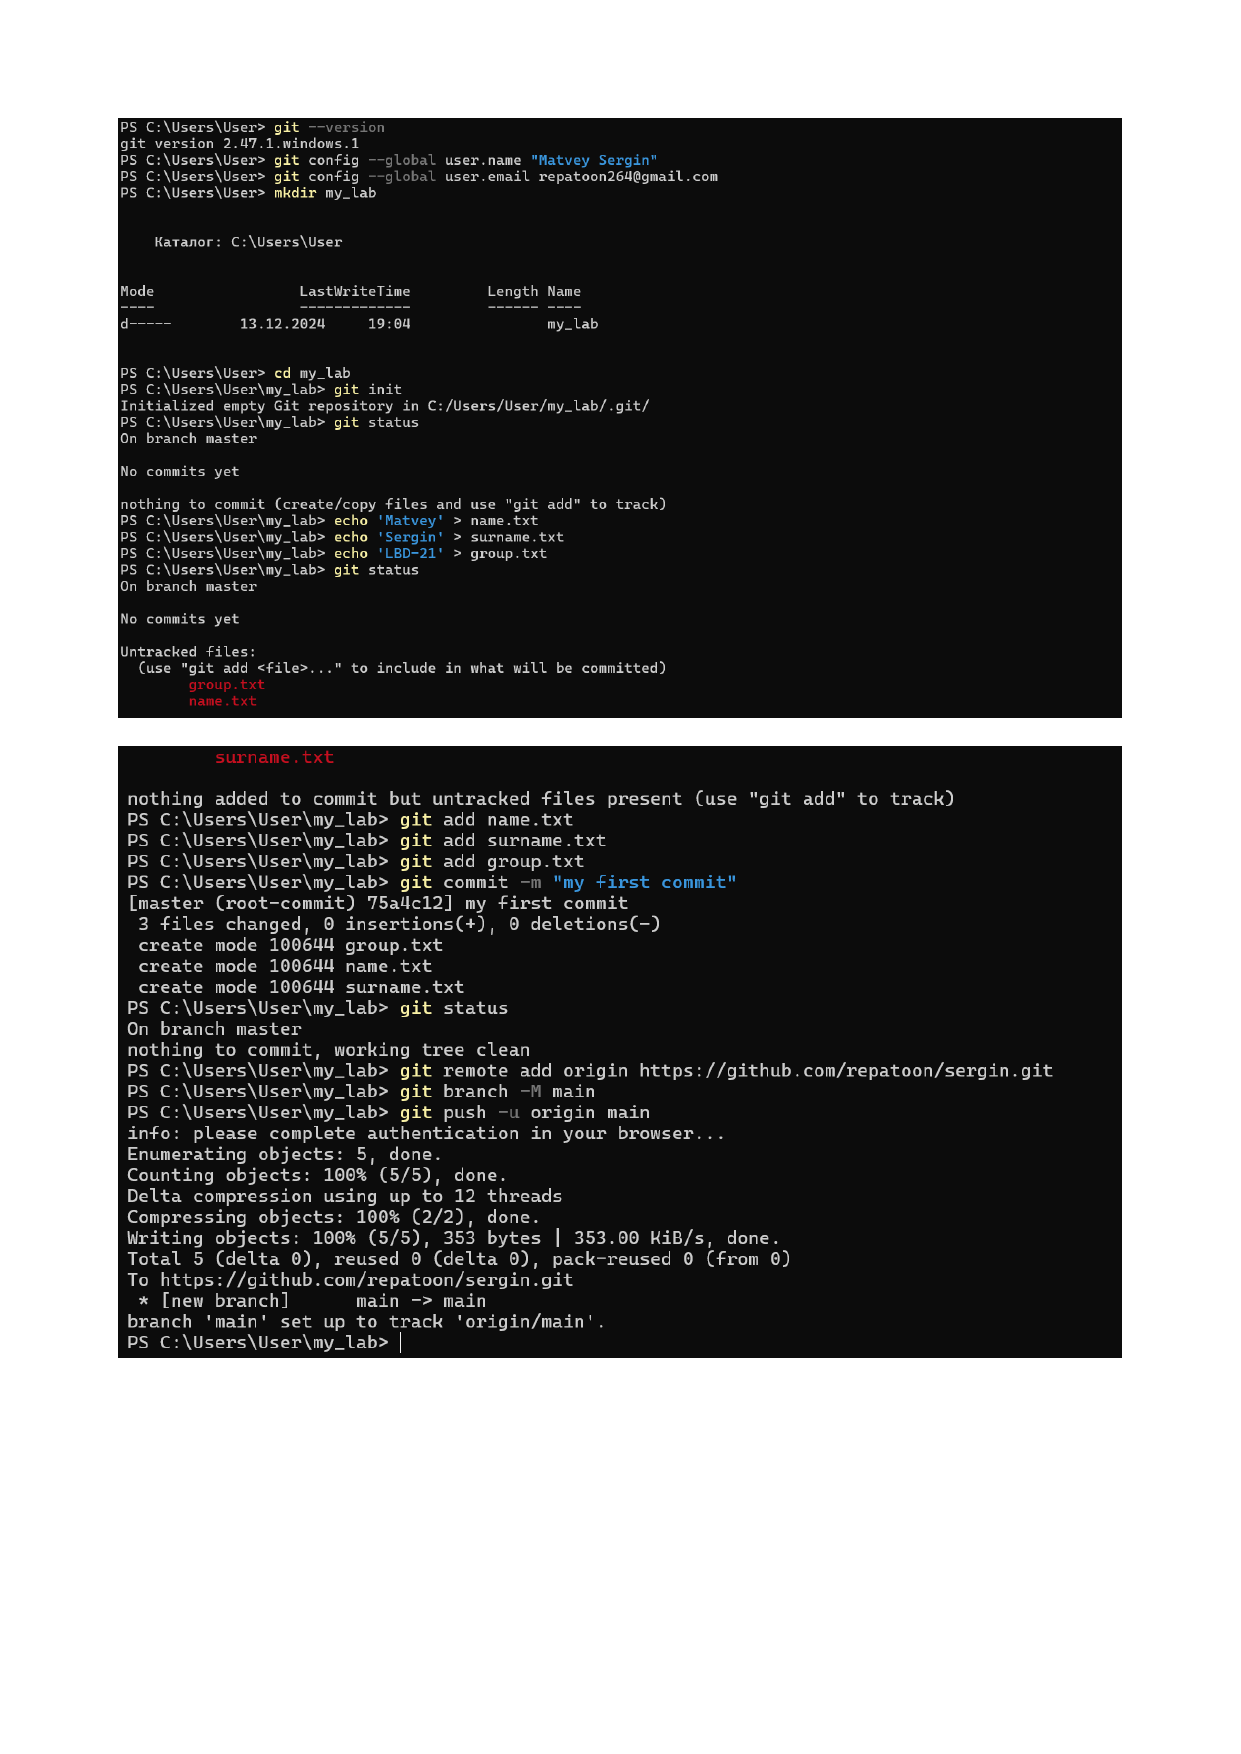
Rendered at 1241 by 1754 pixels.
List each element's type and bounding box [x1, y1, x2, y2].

picture [118, 118, 1122, 718]
picture [118, 746, 1122, 1358]
